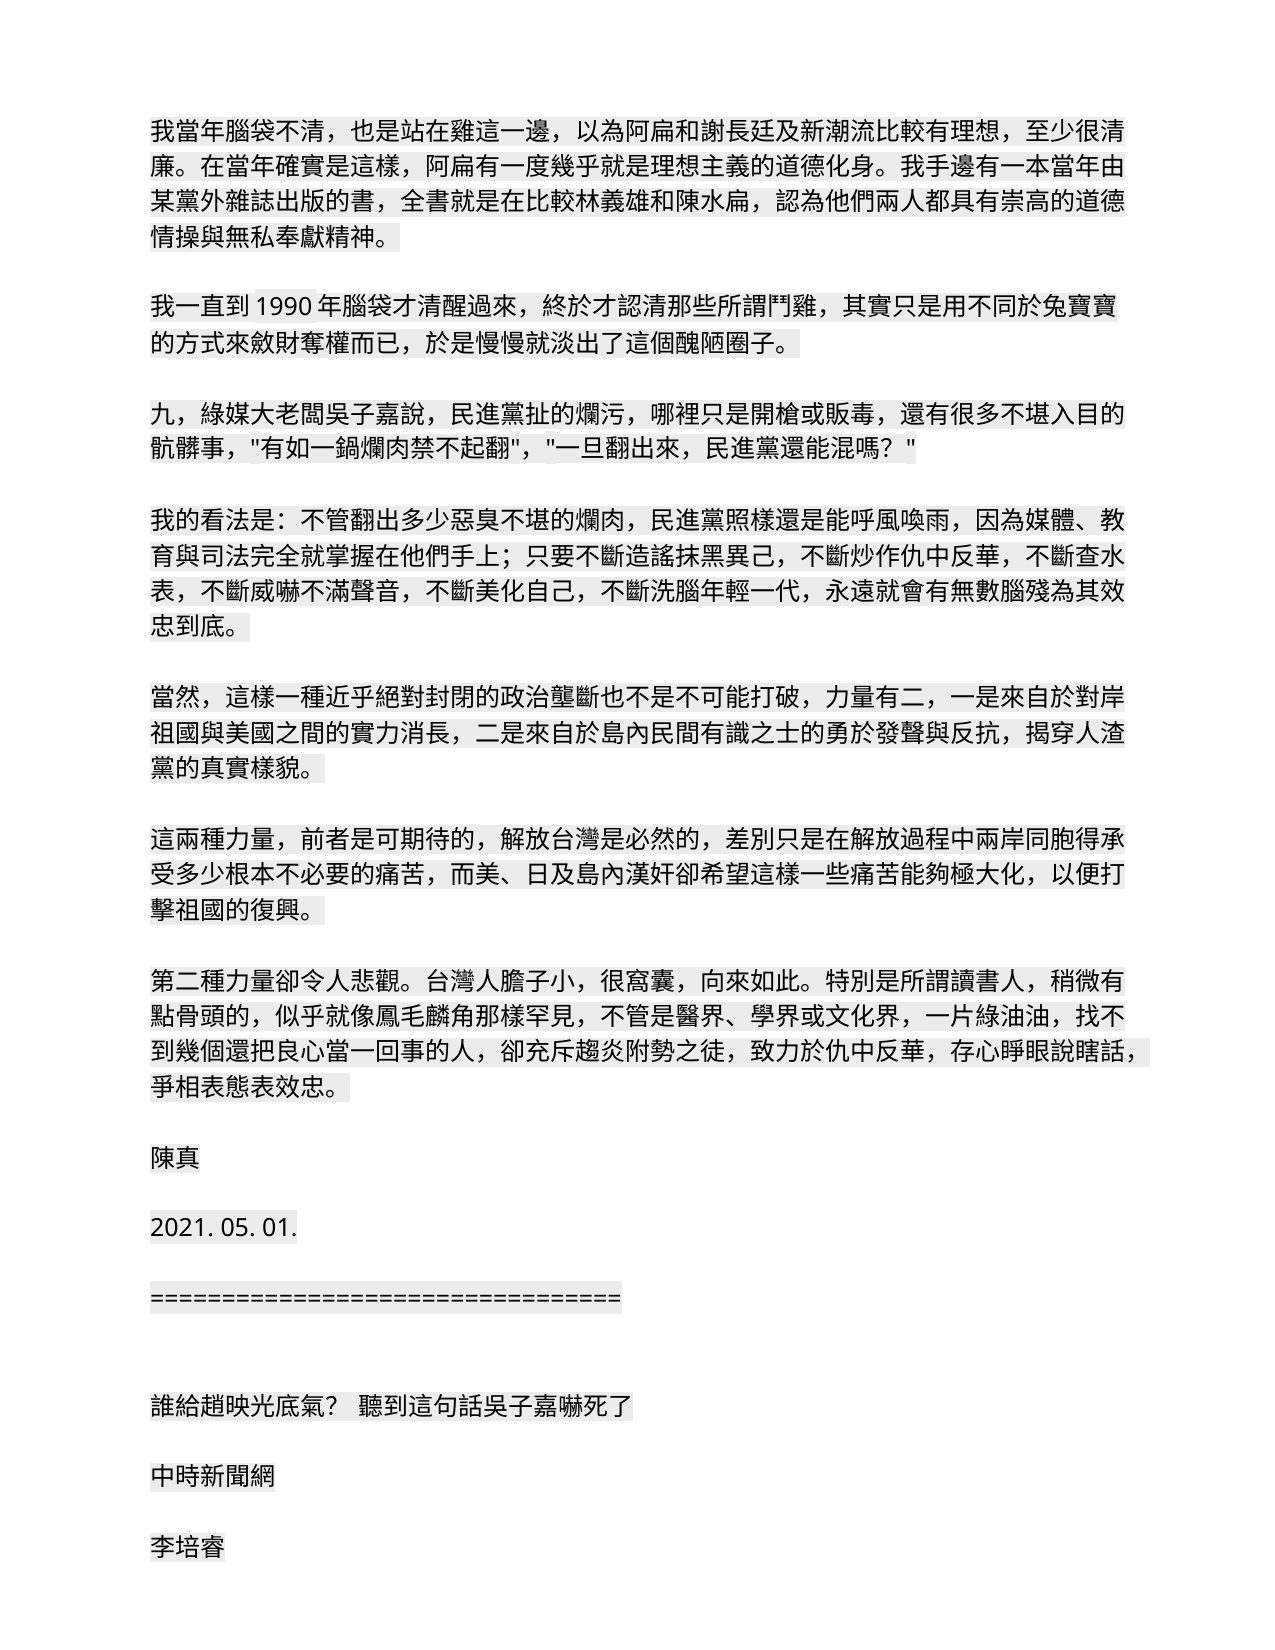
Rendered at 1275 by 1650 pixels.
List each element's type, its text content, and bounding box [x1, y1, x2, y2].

text (續) 剛從育幼院回來。 生命與生活是這樣：心裏常是綿延不絕的陰雨天，能寫出來的卻只剩乾燥的事實與概念；想寫的寫不出來，只留一己惆悵，會寫的卻不是真的喜歡寫。悲愴之事永遠屬於個人，因之不可能不信神，因為我若不信祂，那意味著天下無人知我心。 有很長一段年少時光，我常在課堂筆記本內頁寫上電影 "藍與黑" 的那句名言："這是個什麼樣的時代？這是個什麼樣的社會？ 為什麼給了我們藍，卻還要給我們黑？" 我不曾有過為賦新詞的少年愁，一切折騰全是真槍實彈血淚斑斑。如今年過半百，我對生活與生命的感受基本上卻仍不離這幾句對白。人心與世界，一方面醜陋不堪，另一方面卻又如此美麗，美到幾乎要讓人融化。要不是有那樣的藍，我不會投身於黑。 閒言表過，繼續說點骯髒事。 台灣人很熱衷政治，對此我無意見。問題是，光是熱衷是不夠的，你得真的深入圈子，才不會離事實太遠。島內政治，幕前幕後完全兩回事，根本不是一般人所能想像；要是真能和盤托出，你恐怕會對人性整個喪失信心。就連我這樣無所畏懼的亡命份子，就連我親自經歷的各種黑暗事與殺身之禍，我還是不敢多說，因為我可以不要命，卻不能不顧家人安危。 有句成語說 "掛一漏萬"，其實何止漏萬，漏億都還差不多。因此，你得學會如何正確理解那個 "一"。你不可能把億萬說盡，於是只能說一。可是。重點不是 "一"，而是那個 "一" 所漏掛的 "億萬"。 為了節省麻煩，隨手剪了幾篇新舊報導，各位就自己看吧，我就不提細節了 (因為光是 "一" 的細節就已罄竹難書)。 簡單這麼說， 一，很多醜事之所以會爆發，不是因為法治昌明，而是因為分贓不均，以致於這個鬥那個，這派鬥那派。 二，跟時下這個烏七媽黑的人渣黨比起來，阿扁簡直可以說是廉潔聖徒了。 三，最近有個人渣黨的趙姓小混混(蔡英文的選舉顧問)，因為涉嫌販毒、餵毒害死人、把人打斷腿、暴力討債、到處開槍 (警方說沒事沒事，只是玩具槍，你信嗎？)、搶奪救護車、逃役及威風凌駕使喚警察局 (類似斧頭幫的行徑) 等等等，上了媒體。這小混混一門忠烈，綠到發黑，吳怡農說他對這一切什麼都不知道，這就是存心騙小孩，鬼話連篇。連我離開這個圈子三十年的人都略知一二，他會不知道每天跟他一起工作、相處的人是一些什麼樣的人？ 四， 現在的民進黨基本上就是個黑金大本營。它的存在目的與每日例行性運作就是籌謀如何撈錢奪權以及如何傷害異己與對其不敬者。 五，如前文所說，現在的民進黨就是李登輝掌權之後的黑金國民黨之原始複製版，兩者之黑金本質毫無差別，而且有一大半是舊黑金黨國的原班人馬繼續掌權，只是換個顏色而已。 六，黑金教父李登輝的愛徒蔡英文掌權之後，人渣黨更是腐爛骯髒邪惡到毫無道德底線可言，根本就是黑金犯罪集團的同義詞，比阿扁時代更要污穢骯髒邪惡千百倍。 七，如一所述，很多醜事之所以會爆發，不是因為法治昌明，而是因為分贓不均，以致於這個鬥內個，這派鬥那派。被指控的一方當然是黑道，問題是，指控這小混混之趙姓家族是黑道的何志偉白道家族，恐怕更惡劣；套句我常說的話："人渣黨的白道的白天，比黑道的黑夜更黑"。 八，欲了解何志偉家族，請先從其繼父陳勝宏理解起。早期黨外有個著名的內部鬥爭，謂之 "雞兔同籠"，沿續更早的、由黨外編聯會所發動的批康運動 (康就是康寧祥，批康就是反妥協，反公職掛帥，主張群眾抗爭，反對選舉，反對體制內議會路線)。 雞就是鬥雞，意味著為人民、為理想戰鬥，而兔則是在敵人面前搔首弄姿的兔女郎，聽話乖巧的兔寶寶，腐敗，貪婪，假反抗，真分贓，藉以向國民黨分得一杯羹。雞的代表人是阿扁和謝長廷及新潮流，而兔則是其他所有黨外民意代表均屬之。陳勝宏就是當年的兔寶寶之一，被鬥雞們打為利益派與投機份子。 我當年腦袋不清，也是站在雞這一邊，以為阿扁和謝長廷及新潮流比較有理想，至少很清廉。在當年確實是這樣，阿扁有一度幾乎就是理想主義的道德化身。我手邊有一本當年由某黨外雜誌出版的書，全書就是在比較林義雄和陳水扁，認為他們兩人都具有崇高的道德情操與無私奉獻精神。 我一直到1990年腦袋才清醒過來，終於才認清那些所謂鬥雞，其實只是用不同於兔寶寶的方式來斂財奪權而已，於是慢慢就淡出了這個醜陋圈子。 九，綠媒大老闆吳子嘉說，民進黨扯的爛污，哪裡只是開槍或販毒，還有很多不堪入目的骯髒事，"有如一鍋爛肉禁不起翻"，"一旦翻出來，民進黨還能混嗎？" 我的看法是：不管翻出多少惡臭不堪的爛肉，民進黨照樣還是能呼風喚雨，因為媒體、教育與司法完全就掌握在他們手上；只要不斷造謠抹黑異己，不斷炒作仇中反華，不斷查水表，不斷威嚇不滿聲音，不斷美化自己，不斷洗腦年輕一代，永遠就會有無數腦殘為其效忠到底。 當然，這樣一種近乎絕對封閉的政治壟斷也不是不可能打破，力量有二，一是來自於對岸祖國與美國之間的實力消長，二是來自於島內民間有識之士的勇於發聲與反抗，揭穿人渣黨的真實樣貌。 這兩種力量，前者是可期待的，解放台灣是必然的，差別只是在解放過程中兩岸同胞得承受多少根本不必要的痛苦，而美、日及島內漢奸卻希望這樣一些痛苦能夠極大化，以便打擊祖國的復興。 第二種力量卻令人悲觀。台灣人膽子小，很窩囊，向來如此。特別是所謂讀書人，稍微有點骨頭的，似乎就像鳳毛麟角那樣罕見，不管是醫界、學界或文化界，一片綠油油，找不到幾個還把良心當一回事的人，卻充斥趨炎附勢之徒，致力於仇中反華，存心睜眼說瞎話，爭相表態表效忠。 陳真 2021. 05. 01. ================================= 誰給趙映光底氣？ 聽到這句話吳子嘉嚇死了 中時新聞網 李培睿 2021年5月1日 民進黨台北市黨部評委召集人趙映光之子趙介佑涉販毒遭到聲押，趙映光日前臨時舉行記者會，表示應盡速召開評委會對趙介佑除名處分。對此，美麗島電子報董事長吳子嘉質疑，到底是誰給趙映光的底氣，並指自己聽到趙映光講的「有生之年」後，也嚇壞了，吳子嘉還爆料，趙映光之所以會說「到此為止」，是因為後面的事情有如一鍋爛肉，禁不起翻，若翻出來民進黨就不用混了。 吳子嘉30日在政論節目《關鍵時刻》中表示，這件事情最關進的問題是「誰給趙映光底氣？」他憑什麼把民進黨攪翻天？並指他背後還有有力人士，否則他沒有這個膽量。 吳子嘉指出，趙映光懷疑何志偉家族在背後搞鬼，而趙映光的兩句話是關鍵所在，一個是「這個事情到此為止」，而這句話是表示，後面誰在搞他？「他認為會不會是何志偉搞嘛，所以這個事情到此為止，我跟你講，這是兄弟的話」；而第二句話更讓人緊張，就是「有生之年」，吳子嘉直言，「哇靠，嚇死了，碰到一個人跟我搞有生之年，我老婆跟我有生之年我都嚇死了」，所以何志偉當然嚇壞了，而誰給趙映光底氣，這是第一個問題。 吳子嘉認為，第二個問題則是趙介佑吸毒、開槍，「陳勝宏有去吸毒開槍嗎？何志偉有去開槍嗎？現在是在牽拖誰？」趙介佑開槍牽拖陳勝宏，很莫名其妙，「自己兒子沒管好，牽拖到陳勝宏家裡幹什麼？」他並指出，趙介佑吸毒、開槍，是老爸幫他善的後，吳子嘉還質疑，怎麼可能開的是道具槍，檢調要介入調查。 吳子嘉也覺得很奇怪，趙映光哪來的力量善後？為什麼北投分局要配合他，且為什麼一天到晚他們家在開槍？「奇怪了，他們在幹什麼？台北市的槍他們開了一半」，他更指出，今天的這封警告函，非常惡劣。 吳子嘉透露，趙映光是自己跑出來嗆聲，把陳勝宏壓下去，警告到此為止，到此為止的意思，不是只有開槍、吸毒，還有其他後續的事情，有如一鍋爛肉禁不起翻，「翻出來民進黨還能混嗎？」 =================== 吳怡農不知趙介佑黑道背景 何志偉當年一句話打臉 TVBS 記者 陳郁仁 報導 2021/05/01 綠北市黨部主委吳怡農昨說，事發當下才知道趙家的黑道背景。但其實，何志偉去年在黨中央為吳怡農開特例參選台北市黨部主委時，就說出當時中執會的關鍵字是黑道，「我每次聽到黑道都會心生畏懼」。何志偉的一番話，現在看起來格外諷刺。 去年底，綠委何志偉的一句話，就已經透露出端倪。民進黨去年底修改黨內選舉規定，經中執會通過，縣市黨部主委不受入黨兩年限制，等於替吳怡農參選北市黨部主委的資格開了特例，當時被外界稱為「吳怡農條款」。而綠委何志偉當時受訪就說，中執會的關鍵字是黑道，「我每次聽到黑道都會心生畏懼，但是我認為，當我心生畏懼時，我也會變得更勇敢」。 ====================== 趙介佑案藏鏡人是他？媒體人爆內幕 2021/04/30 中時新聞網 李俊毅 民進黨台北市黨部評委召集人趙映光的兒子趙介佑，涉毒品案遭到聲押，趙映光則在30日晚間書面請辭。對此，資深媒體人陳揮文不諱言，幕後藏鏡人和目的其實很清楚，就是民進黨立委何志偉，這牽扯去年北市黨部主委選舉，何母薛凌與民進黨海派成員、前北市議員王孝維的派系內鬥，王孝維又與總統府國策顧問黃承國交情友好，這是有計畫的。陳揮文說，前總統陳水扁聽完一定會有所感觸，他強調，蔡英文總統對此不可能不知情。 陳揮文說，扁總統過去擔任台北市長的時候，當時的台北市黨部主委是高志鵬，那時候是「正義連線」(被稱為「扁系」，曾是民進黨內最大派系)，運作跟現在完全不一樣，但為什麼蔡英文上台後，民進黨台北市黨部變成這個德行？變得荒腔走板、黑影幢幢，難道蔡英文都不知道這些人的背景嗎？不可能嘛！ 陳揮文認為，這事很明顯是民進黨內「巷子內」以切香腸式的方式爆料，諸如合照、證書等，是有步驟的在處理，是派系的內鬥。他強調，是蔡英文上台後縱容趙介佑、趙映光這些人，且趙家父子也不是第一個在北市黨部這樣搞的人，他們只是COPY而已，大家去網路上查一查，上一任台北市黨部評委召集人是誰？就是黃承國，而黃承國現在又身居總統府國策顧問，蔡總統難道沒責任嗎？她會不知情嗎？ 對於趙介佑姑姑、現任民進黨台北市黨部執行長趙心瑜近日表態，「更嚴重的都沒辭職，希望不要無限上綱、不要政治追殺」，陳揮文分析，她其實是警告那些背後放話的人，「夠了，不要再逼我了，再逼下去，我會全部都咬出來」。 ================== 民進黨敢不敢對「黨員大戶」薛凌開鍘？ 【中時電子報林君宜／特稿】 陽信發生超貸款掏空弊案，讓有黨內「黨員大戶」之稱，每逢黨內初選就可「呼風喚雨」的民進黨立委薛凌，遇到從政生涯以來最大的危機。這位棄商從政，從中小企業出身的立委，行事風格也在綠營內部「獨樹一格」。某位黨內人士形容的很貼切，「薛凌不只想掌握金錢，也想握有權力！」 據了解，這次薛凌因陽信銀行違法超貸案遭到聲押，薛凌夫婦早有戒心和警覺。薛凌的先生、陽信銀行董事長、民進黨中常委陳勝宏，曾經致電給某位民進黨主管，了解兩人的司法案件可能受到的黨紀處份，憂心是否影響各自的黨公職身分。 早期從商的薛凌，後來轉戰政治，為了訓練自己的口條，她曾經每週上公關課，只為了讓自己更有政治人物該有的應對能力。某位綠色友誼連線幕僚說，其實薛凌是很認真的女人，也常勤跑基層，只是企圖心太大了。 水能載舟、也能覆舟，政商實力皆不容小覷的薛凌，靠著陽信銀行的支援而無後顧之憂，但也因此與各種金權爭議脫不了關係。 薛凌手中握有七萬張黨員票，一向被黨內形容為「黨員大戶」，不管是立委初選或是中常委、中執委選舉，在民進黨內，只要碰到選舉，沒有人敢得罪薛凌，私底下也紛紛拉攏薛凌，只為了爭取黨員支持。某位形象清新的女立委在立委初選時，幾乎時時刻刻與薛凌站在一起，足見薛凌雄厚的「政治實力」。 陽信弊案是否將衝擊薛凌不分區立委身分，引發各界關注。雖然陽信弊案算是「舊案」，但檢方此次大動作搜索，顯然有備而來，屆時薛凌若遭到起訴，一向仰賴薛凌龐大黨員票的民進黨，敢不敢真正「開鍘」，將是一大考驗。 棄商從政 成敗都是陽信 叱吒綠營10年 薛凌爭議纏身 曾薏蘋、林諭林、陳一姍/新聞幕後 六月底，陽信商銀股東會，陽信董事長陳勝宏才公開以個人性命作擔保，如果陽信有被小舅子薛宗賢掏空，將「切腹自殺」。言猶在耳，昨日現任民進黨不分區立委，董娘薛凌與陳勝宏以有串供之虞雙雙被聲押，陳勝宏要如何履行他的「公開承諾」，備受矚目。 從數字上，陽信目前逾期放款比重二點五八％，逾放準備率達四二點二二％，並非金管會列管的頭號對象。昨日檢調偵查的掏空，並非新案；也不是薛凌涉入的第一起弊案。 早在薛凌參加民進黨不分區立委初選，立委林文郎就以半版廣告舉發，薛凌透過胞弟薛宗賢人頭帳戶超貸的證據。林文郎當時把陽信形容成第二個「中興銀行」。 接收前夫遺產 崛起政壇 根據林文郎的說法，薛宗賢以人頭戶名義，在九十二年競標中華日報松江路大樓，得標後還以四個自然人名義，從九十二年二月起，向陽信銀借了五筆錢，合計金額近四．八億元。薛凌對於指控，全盤否認。 到底真相如何，還待檢調釐清。但無庸置疑，薛凌一直是商場上爭議的人物。民國七十六年因「儒林天下」建案在房地產市場崛起，第一任丈夫過世遺留下土地，成為她日後財富累積的基礎。 民國八十五年再嫁給陳勝宏，日後薛陳二人「魚幫水、水幫魚」，除了幫助陳勝宏掌握陽信經營權外，更在延續陳勝宏政治生命下，進一步爭取民進黨不分區立委。 然而陳勝宏力助薛凌順利踏入政壇，卻因此遭到同志林文郎檢舉而官司纏訟至今。 除了與先生陳勝宏在事業、政治路上共同出擊，外界不知道的是，薛凌與弟弟薛宗賢，兩人感情深厚，薛凌長期扮演的角色既是姊姊又是母親。這次薛凌為了弟弟，可算是「豁出去」了。 薛凌二度捲進胞弟薛宗賢官司，都與決定從政後參與民進黨的初選有關。一次是三年前的民進黨立委初選，一次就是今年五月的民進黨總統、立委初選。 這次民進黨總統初選，蘇貞昌在派系結盟上，除了本身蘇系力量，還有新潮流和綠色友誼連線支持，選前預料蘇因為「新蘇連」，可拿下四成選票，但最後開票結果，以綠色連線黨員票為主力的北、高兩市，都是謝長廷勝出，種下蘇貞昌敗因。 據聞挺蘇人士暗自不滿綠色連線跑票，讓薛宗賢涉嫌掏空問題重新搬上檯面。 也有知情立委強調，光是陽信，薛凌掌握約一萬四千票，從蘇貞昌得票率來看，薛凌的票確實開出來，蘇貞昌落敗不能怪薛凌。 無論如何，民進黨每次黨內選舉，綠色友誼連線要角薛凌、陳勝宏夫婦，總是各陣營相邀支持的對象。薛凌連續兩屆拿下不分區立委黨員票最高票，其實力可見一斑。 陳勝宏、薛凌夫婦因為有龐大的黨員，在黨內呼風喚雨，連陳水扁總統也要買他們的帳。經過檢方的聲押及調查，薛淩、陳勝宏兩人在黨內叱吒風雲時代可能畫下句點。 棄商從政、因而爭議纏身的薛凌，心中不知道會不會後悔？ 涉掏空陽信 薛凌、陳勝宏夫婦聲押 趙國明、陳佳鑫/台北報導 檢調偵辦陽信商銀超貸掏空案，昨日約談陽信董事長陳勝宏及立委薛凌夫妻檔等五人到案。檢方複訊後，常務董事林金隆及劉振陞遭檢方聲押禁見，出納李若華因協助湮滅證據，諭知卅萬元交保候傳；薛凌、陳勝宏在檢察官複訊後，以涉嫌重大、有串供之虞，亦遭聲押。 涉嫌掏空陽信四十億元 民進黨不分區立委薛凌遭身兼陽信股東的同黨立委林文郎指控，於九十三年間競選不分區立委初選時，利用陽信商銀常務董事的身分，涉嫌與董事長陳勝宏等勾結，涉嫌掏空陽信四十億元。 士林地檢署昨天指揮調查局台北市調查處展開約談行動，約談的五人分別是，薛凌、陽信董事長陳勝宏、常務董事林金隆、劉振陞及放款部出納李若華。 檢調在六月中旬前一波偵查中，已聲押包括陽信常董薛宗賢、其女友王玉蘭、分行經理陳益源、襄理何明龍等四人，昨天是第二波約談行動。 據了解，陳勝宏接受約談時，表示貸款過程合法，否認協助薛凌及其胞弟薛宗賢，利用人頭建設公司向該行超貸或掏空陽信資金的背信及詐欺的犯意。薛凌則保留的說，因時間久遠，是否與檢調掌握的證據符合，她已記不清楚。 士林地檢署追查，發現薛凌及陳勝宏涉嫌透過薛宗賢及其女友王玉蘭等人頭進行超貸，至少有近五億元不法掏空。檢調發現，薛宗賢手中擁有兩家建設公司、三家營造公司及一家工程行，但他以王玉蘭等人頭負責人，利用購屋或擴建房屋等名義，多次向陽信銀行貸款近五億元，卻全數轉匯到薛宗賢名下使用。 可疑資金進出異常 檢調約談人頭負責人到案，供詞多指向薛宗賢就是公司實際負責人。其中，居關鍵地位的王玉蘭，即使對案情瞭若指掌，仍否認知情，被聲押禁見獲准。薛宗賢則將責任全推給姊姊薛凌，因此，檢調彙集各項證據，認為薛凌也涉有重嫌，昨天約談她到案。 據了解，檢調調閱陳勝宏、薛凌等人帳冊，發現有異常的可疑資金進出，這些證據對他們相當不利。 [150, 75, 1125, 1562]
